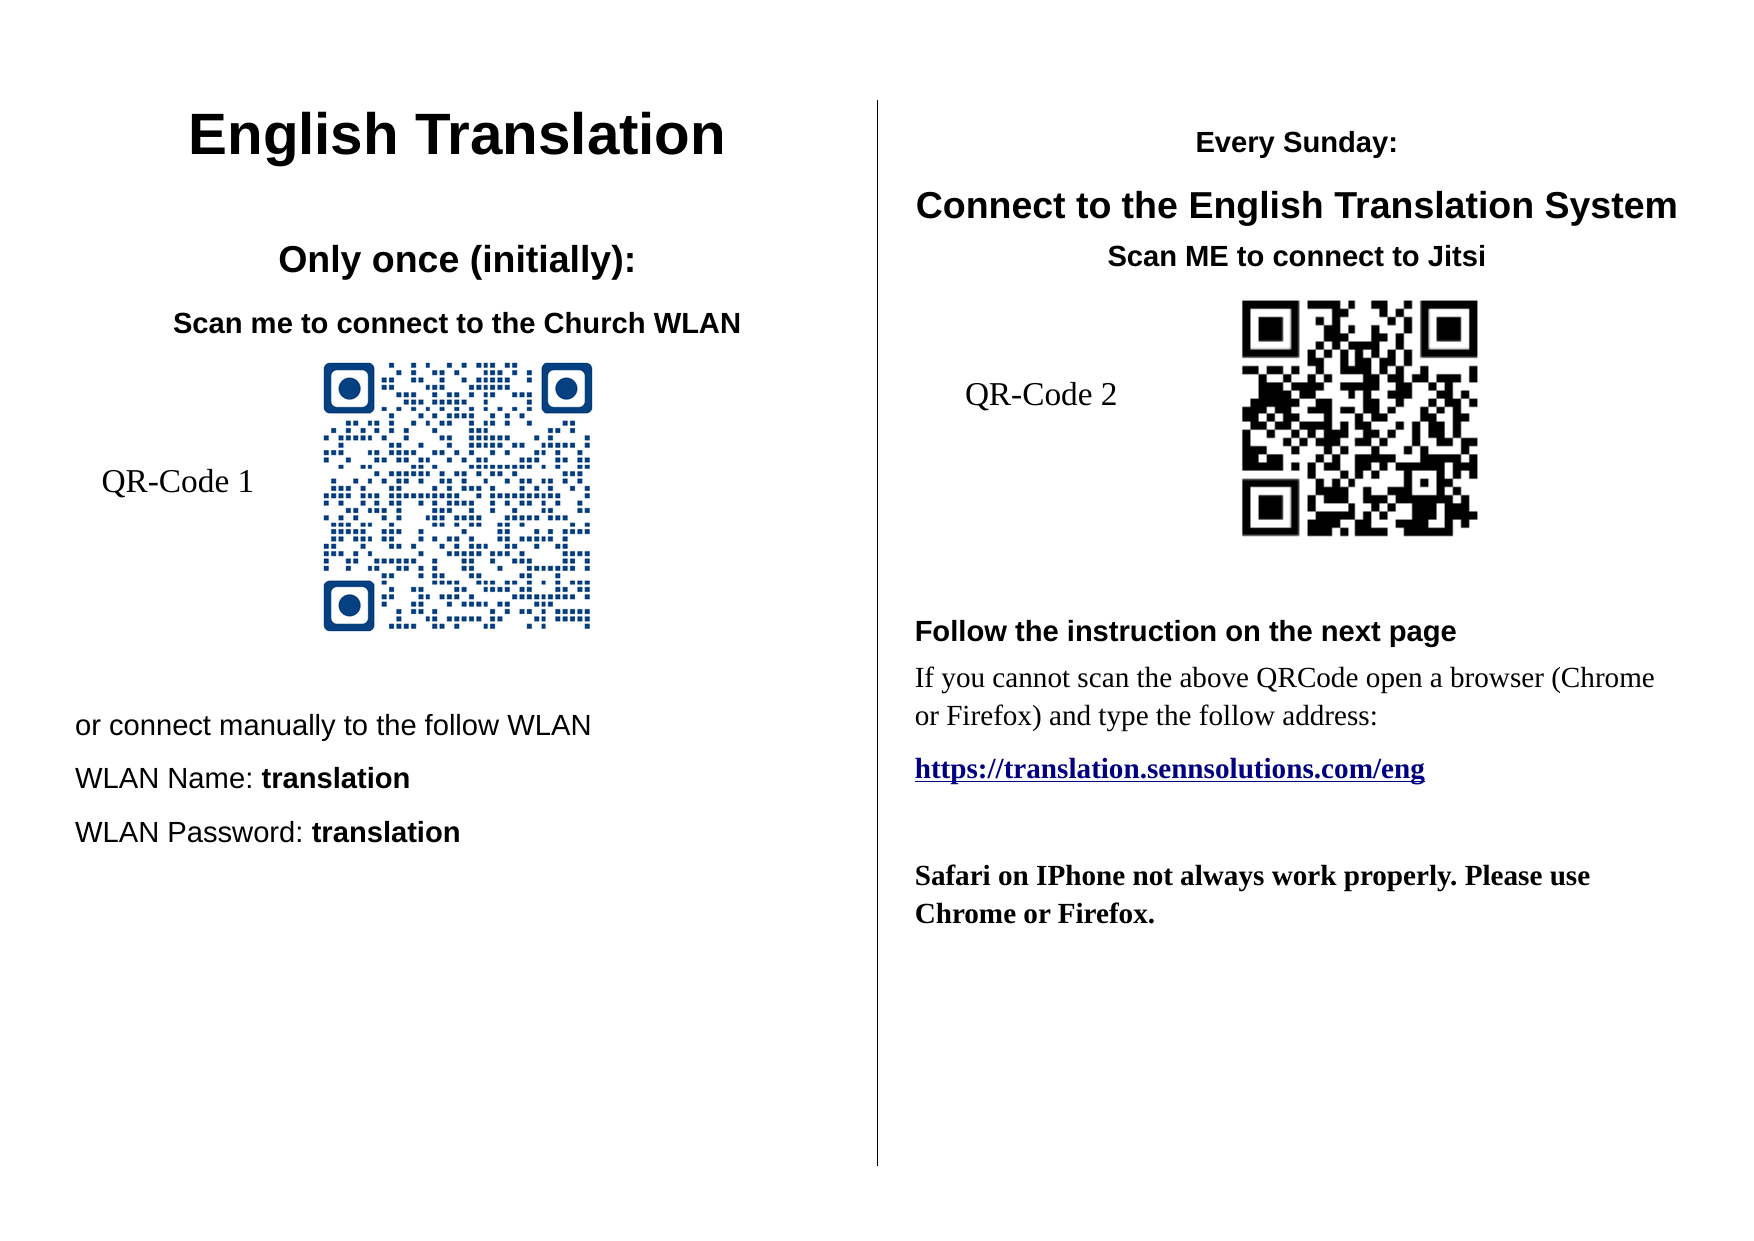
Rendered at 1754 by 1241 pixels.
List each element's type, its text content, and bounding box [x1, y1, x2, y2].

text Safari on IPhone not always work properly. Please use Chrome or Firefox. [914, 858, 1679, 930]
title Every Sunday: [914, 125, 1679, 158]
title Only once (initially): [75, 238, 839, 281]
title Scan me to connect to the Church WLAN [75, 306, 839, 339]
text https://translation.sennsolutions.com/eng [914, 752, 1679, 785]
text If you cannot scan the above QRCode open a browser (Chrome or Firefox) and type the follow address: [914, 660, 1679, 732]
picture [312, 351, 603, 642]
title Connect to the English Translation System [914, 183, 1679, 227]
subtitle Follow the instruction on the next page [914, 614, 1679, 647]
picture [1223, 283, 1494, 551]
title Scan ME to connect to Jitsi [914, 239, 1679, 273]
text or connect manually to the follow WLAN [75, 708, 839, 742]
text WLAN Password: translation [75, 815, 839, 848]
text WLAN Name: translation [75, 762, 839, 795]
title English Translation [75, 100, 839, 167]
